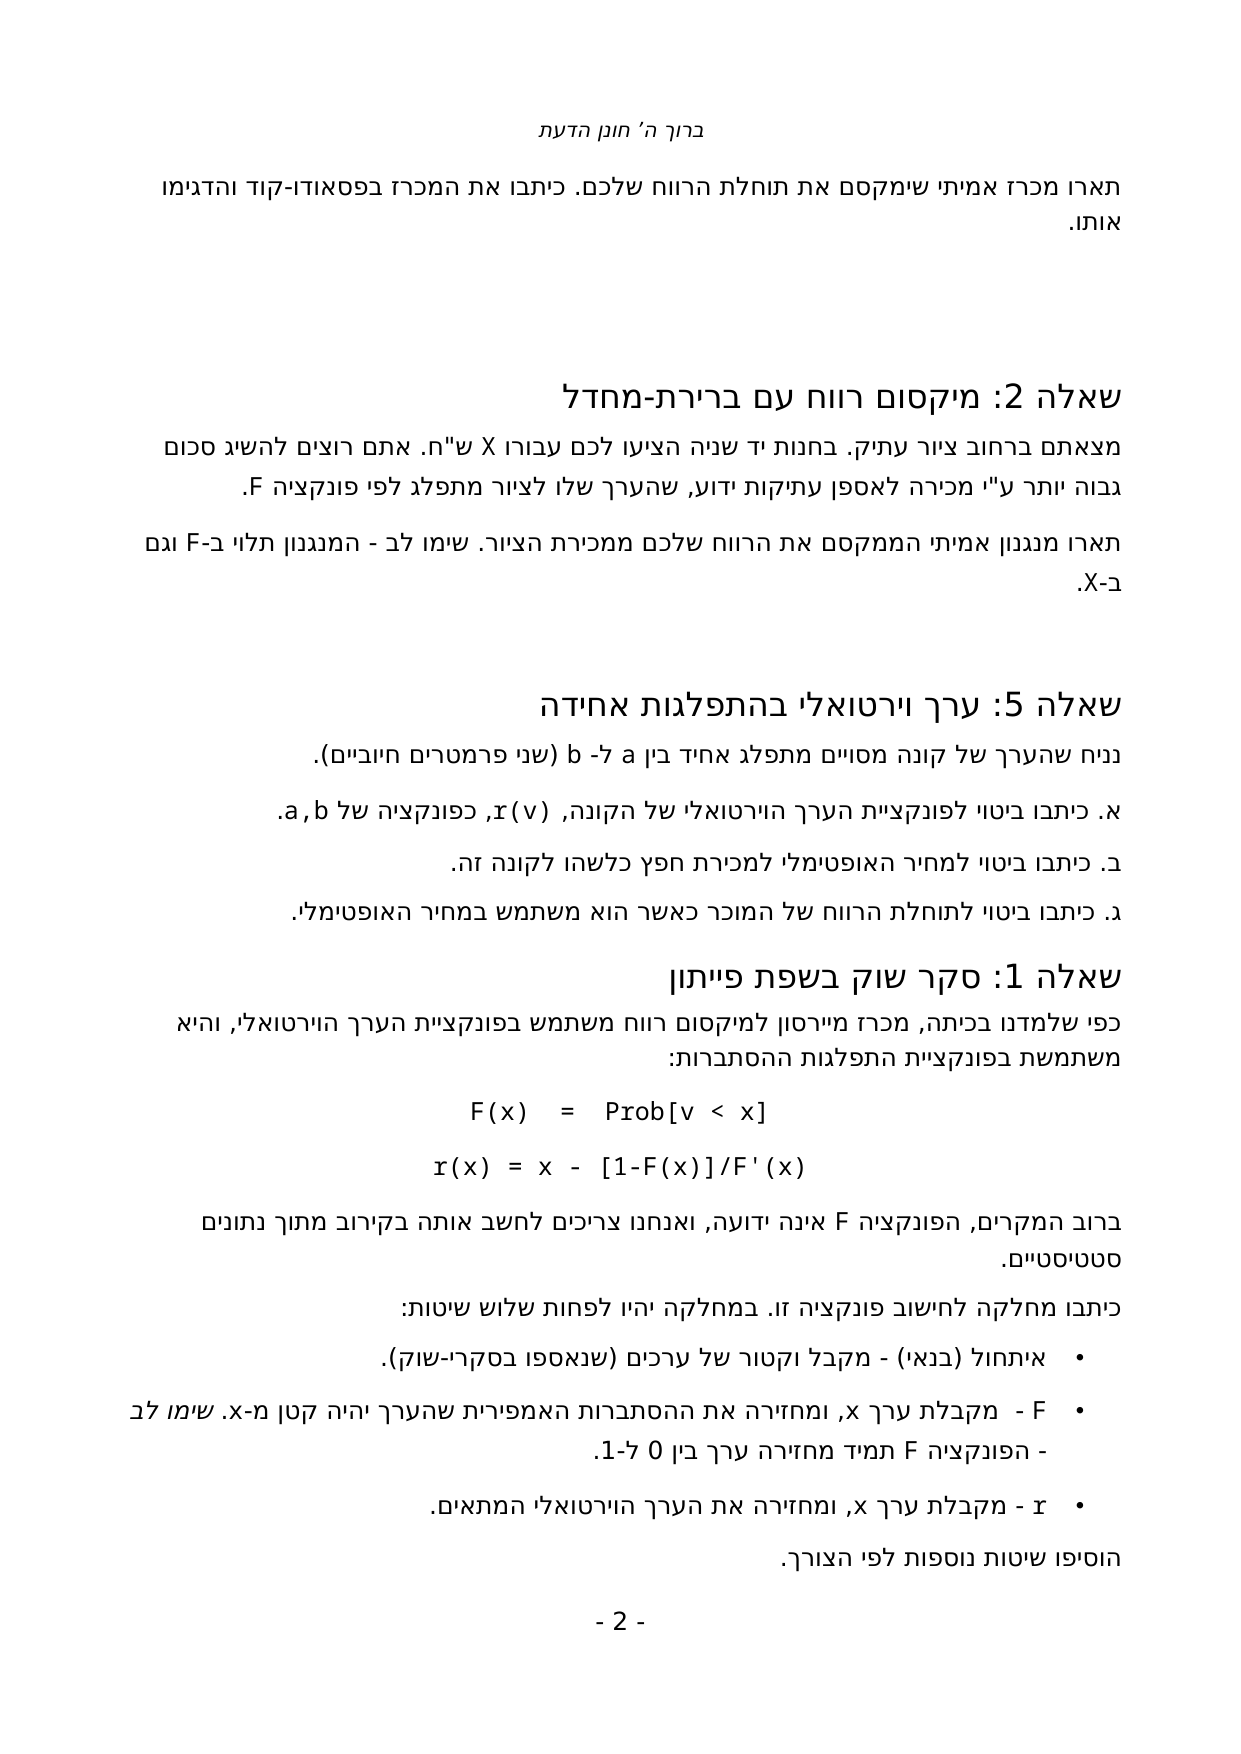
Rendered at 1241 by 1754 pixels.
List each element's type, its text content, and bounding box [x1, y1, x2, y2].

text הוסיפו שיטות נוספות לפי הצורך. [118, 1543, 1122, 1573]
text ג. כיתבו ביטוי לתוחלת הרווח של המוכר כאשר הוא משתמש במחיר האופטימלי. [118, 897, 1122, 926]
text r(x) = x - [1-F(x)]/F'(x) [118, 1149, 1122, 1183]
list r - מקבלת ערך x, ומחזירה את הערך הוירטואלי המתאים. [118, 1488, 1084, 1522]
list איתחול (בנאי) - מקבל וקטור של ערכים (שנאספו בסקרי-שוק). [118, 1343, 1084, 1372]
list F - מקבלת ערך x, ומחזירה את ההסתברות האמפירית שהערך יהיה קטן מ-x. שימו לב - הפונקציה F תמיד מחזירה ערך בין 0 ל-1. [118, 1393, 1084, 1467]
text כיתבו מחלקה לחישוב פונקציה זו. במחלקה יהיו לפחות שלוש שיטות: [118, 1293, 1122, 1323]
text מצאתם ברחוב ציור עתיק. בחנות יד שניה הציעו לכם עבורו X ש"ח. אתם רוצים להשיג סכום גבוה יותר ע"י מכירה לאספן עתיקות ידוע, שהערך שלו לציור מתפלג לפי פונקציה F. [118, 429, 1122, 503]
subtitle שאלה 5: ערך וירטואלי בהתפלגות אחידה [118, 686, 1122, 724]
subtitle שאלה 1: סקר שוק בשפת פייתון [118, 957, 1122, 996]
text תארו מנגנון אמיתי הממקסם את הרווח שלכם ממכירת הציור. שימו לב - המנגנון תלוי ב-F וגם ב-X. [118, 524, 1122, 598]
text כפי שלמדנו בכיתה, מכרז מיירסון למיקסום רווח משתמש בפונקציית הערך הוירטואלי, והיא משתמשת בפונקציית התפלגות ההסתברות: [118, 1009, 1122, 1073]
text F(x) = Prob[v < x] [118, 1093, 1122, 1127]
text ברוב המקרים, הפונקציה F אינה ידועה, ואנחנו צריכים לחשב אותה בקירוב מתוך נתונים סטטיסטיים. [118, 1204, 1122, 1273]
subtitle שאלה 2: מיקסום רווח עם ברירת-מחדל [118, 378, 1122, 417]
text תארו מכרז אמיתי שימקסם את תוחלת הרווח שלכם. כיתבו את המכרז בפסאודו-קוד והדגימו אותו. [118, 172, 1122, 236]
text א. כיתבו ביטוי לפונקציית הערך הוירטואלי של הקונה, r(v), כפונקציה של a,b. [118, 792, 1122, 826]
text ב. כיתבו ביטוי למחיר האופטימלי למכירת חפץ כלשהו לקונה זה. [118, 848, 1122, 877]
text נניח שהערך של קונה מסויים מתפלג אחיד בין a ל- b (שני פרמטרים חיוביים). [118, 737, 1122, 771]
